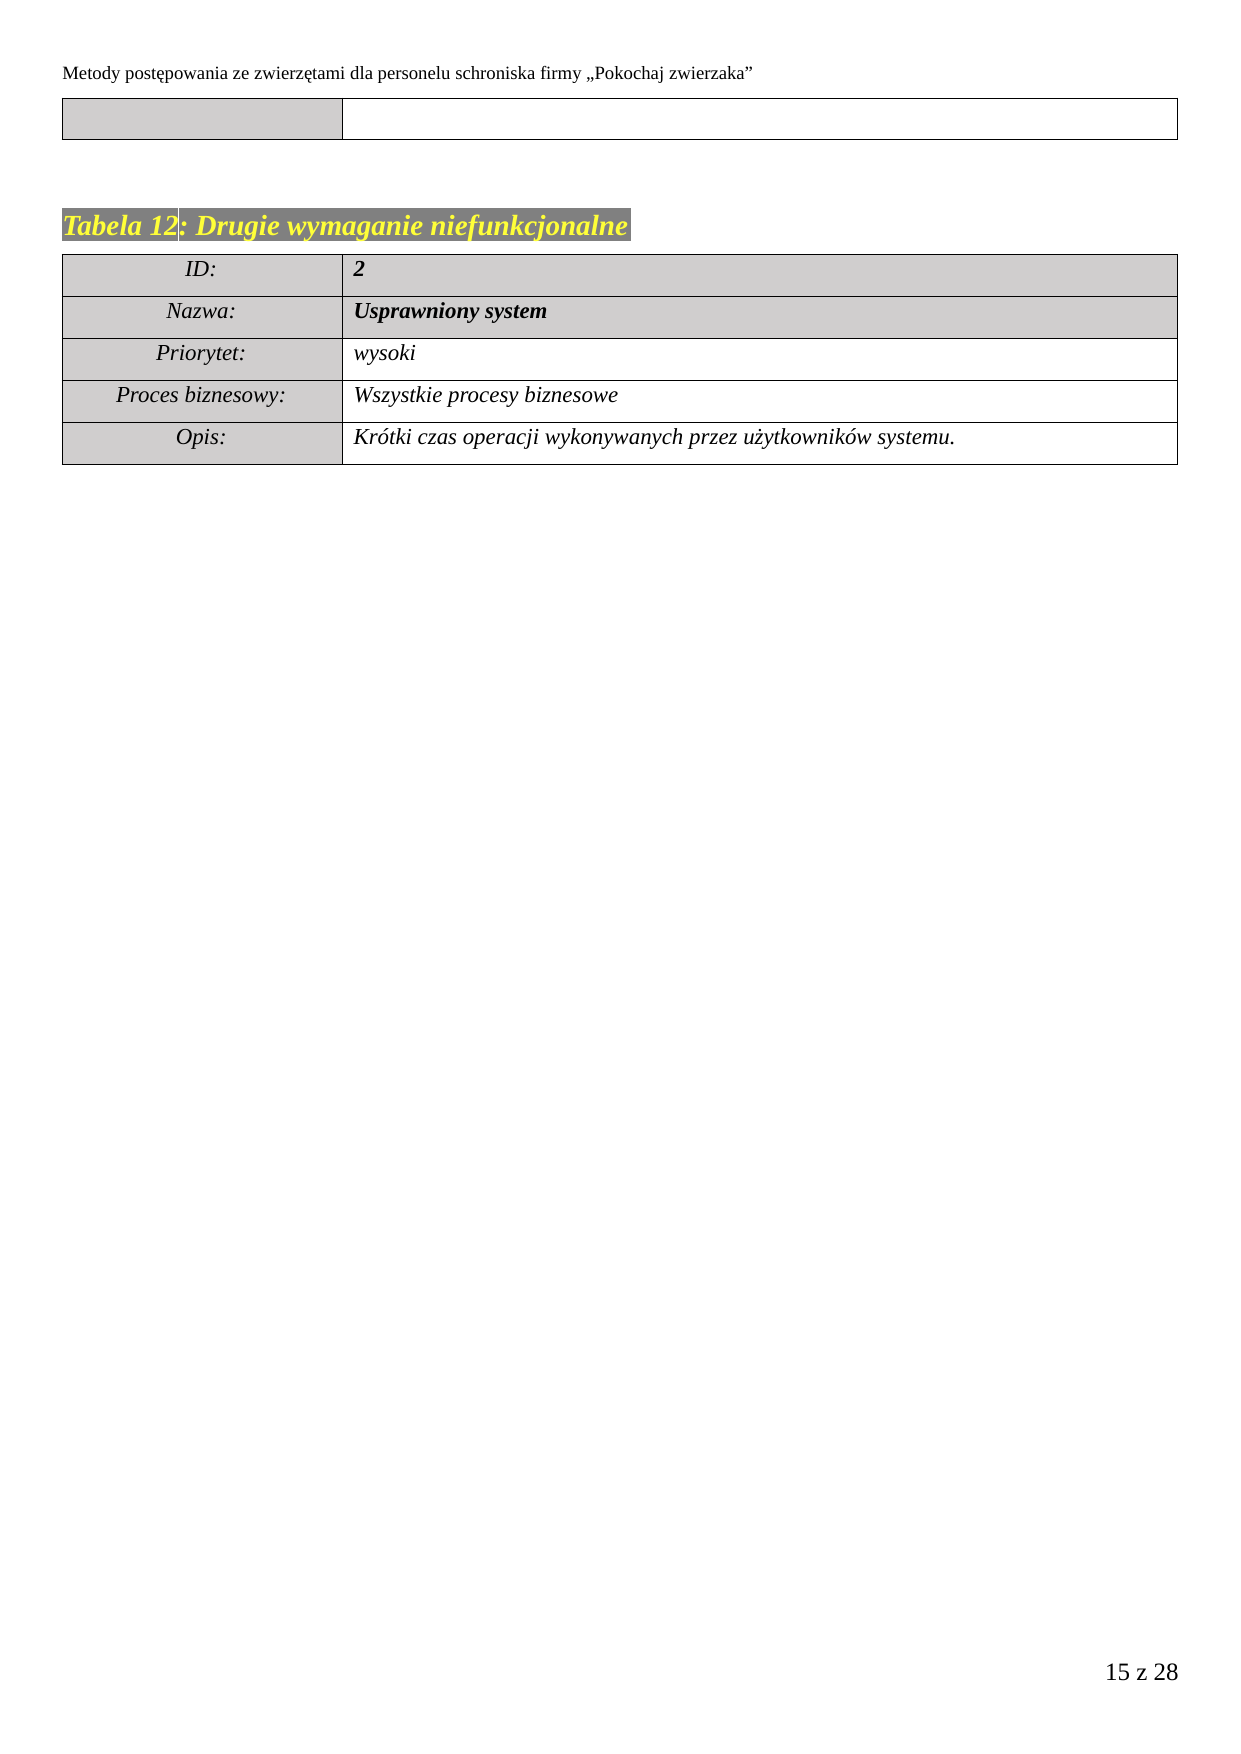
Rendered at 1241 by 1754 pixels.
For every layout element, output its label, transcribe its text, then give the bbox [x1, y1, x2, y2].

table_cell Krótki czas operacji wykonywanych przez użytkowników systemu. [343, 423, 1177, 464]
table_cell [63, 99, 342, 139]
table_cell Nazwa: [63, 297, 342, 338]
table_cell wysoki [343, 339, 1177, 380]
table_cell [343, 99, 1177, 139]
table_cell Wszystkie procesy biznesowe [343, 381, 1177, 422]
text Tabela 12: Drugie wymaganie niefunkcjonalne [62, 208, 1178, 241]
table_cell Priorytet: [63, 339, 342, 380]
table_cell Usprawniony system [343, 297, 1177, 338]
table_cell Proces biznesowy: [63, 381, 342, 422]
table_header ID: [63, 255, 342, 296]
table_cell Opis: [63, 423, 342, 464]
table_header 2 [343, 255, 1177, 296]
